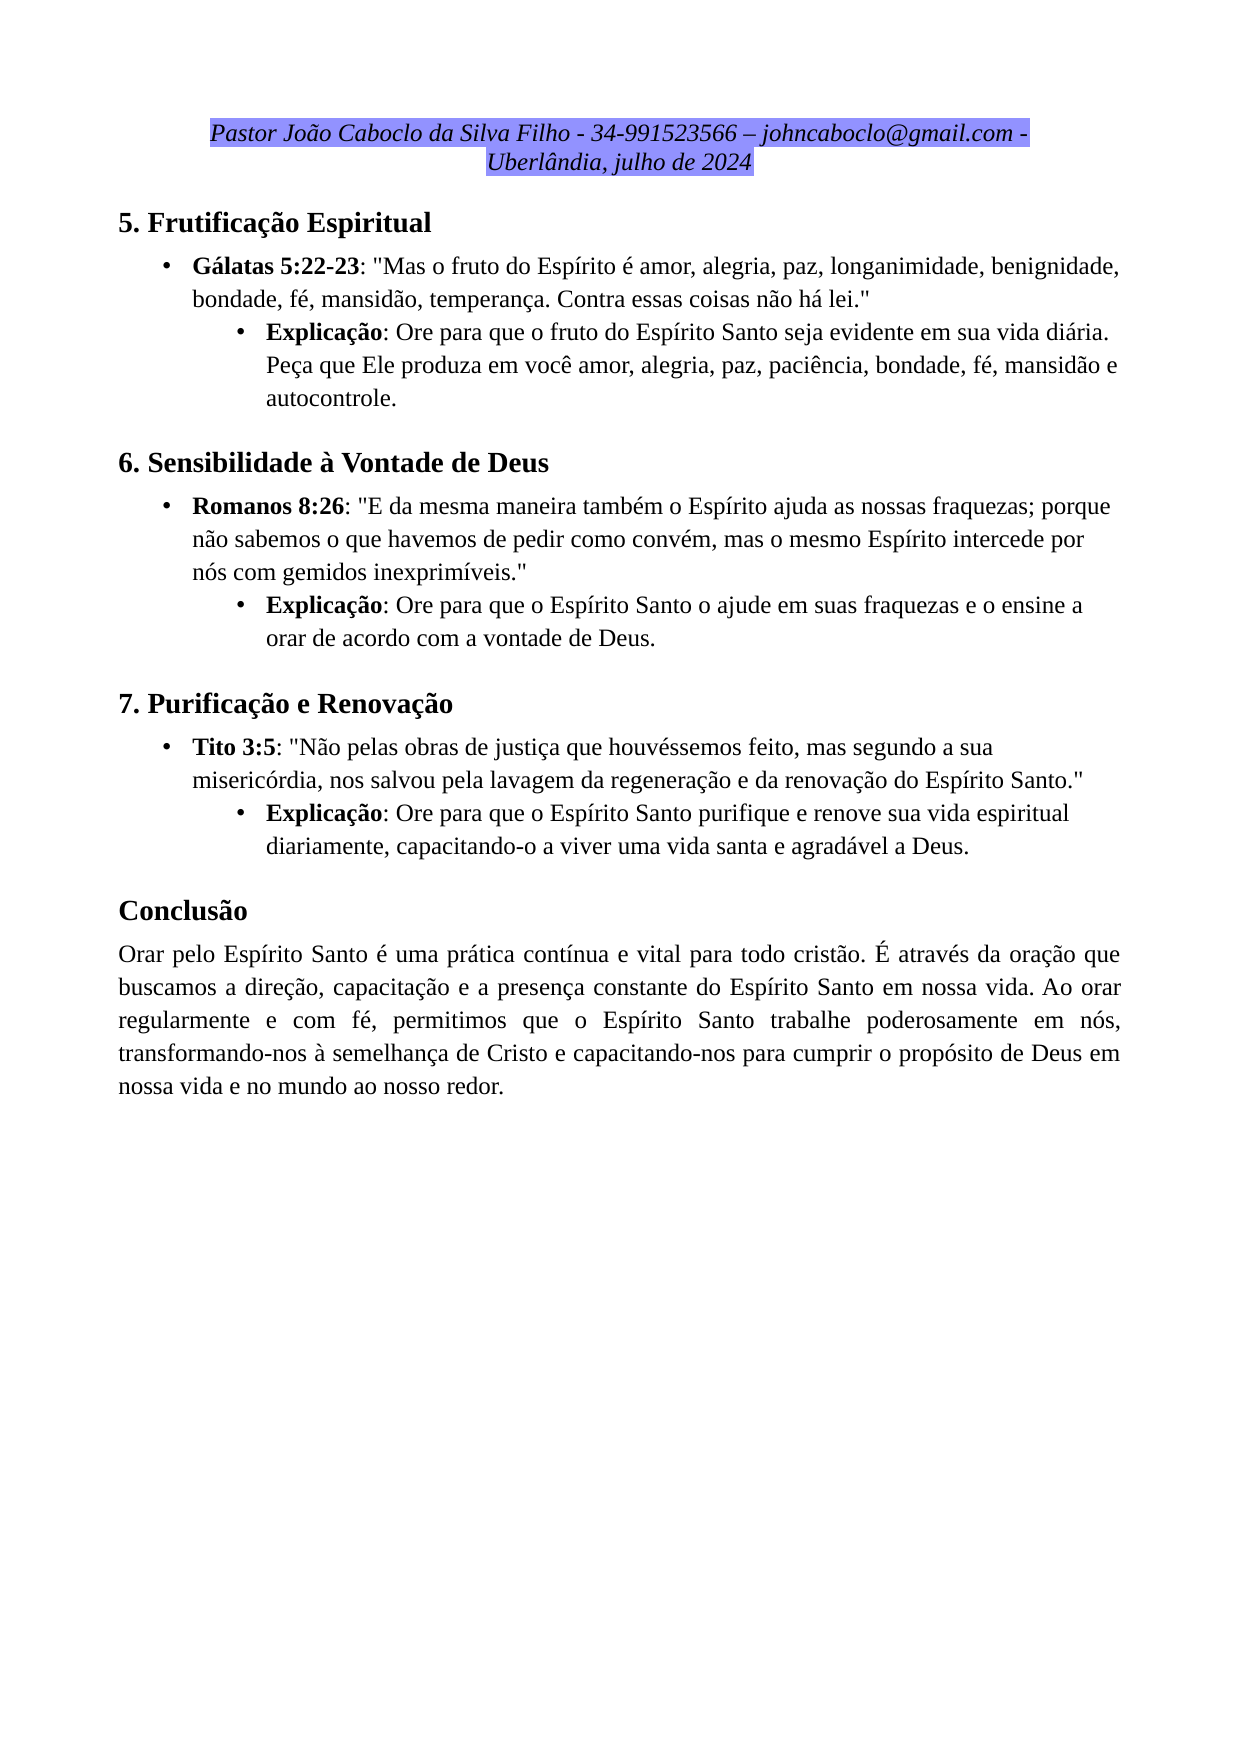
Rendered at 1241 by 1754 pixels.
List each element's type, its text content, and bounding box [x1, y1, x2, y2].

list Tito 3:5: "Não pelas obras de justiça que houvéssemos feito, mas segundo a sua misericórdia, nos salvou pela lavagem da regeneração e da renovação do Espírito Santo." [162, 732, 1122, 793]
list Explicação: Ore para que o fruto do Espírito Santo seja evidente em sua vida diária. Peça que Ele produza em você amor, alegria, paz, paciência, bondade, fé, mansidão e autocontrole. [236, 317, 1122, 412]
subtitle 6. Sensibilidade à Vontade de Deus [118, 445, 1122, 479]
subtitle Conclusão [118, 893, 1122, 927]
text Orar pelo Espírito Santo é uma prática contínua e vital para todo cristão. É através da oração que buscamos a direção, capacitação e a presença constante do Espírito Santo em nossa vida. Ao orar regularmente e com fé, permitimos que o Espírito Santo trabalhe poderosamente em nós, transformando-nos à semelhança de Cristo e capacitando-nos para cumprir o propósito de Deus em nossa vida e no mundo ao nosso redor. [118, 939, 1122, 1100]
subtitle 5. Frutificação Espiritual [118, 205, 1122, 239]
list Explicação: Ore para que o Espírito Santo purifique e renove sua vida espiritual diariamente, capacitando-o a viver uma vida santa e agradável a Deus. [236, 798, 1122, 859]
list Romanos 8:26: "E da mesma maneira também o Espírito ajuda as nossas fraquezas; porque não sabemos o que havemos de pedir como convém, mas o mesmo Espírito intercede por nós com gemidos inexprimíveis." [162, 491, 1122, 586]
list Explicação: Ore para que o Espírito Santo o ajude em suas fraquezas e o ensine a orar de acordo com a vontade de Deus. [236, 591, 1122, 652]
subtitle 7. Purificação e Renovação [118, 686, 1122, 719]
list Gálatas 5:22-23: "Mas o fruto do Espírito é amor, alegria, paz, longanimidade, benignidade, bondade, fé, mansidão, temperança. Contra essas coisas não há lei." [162, 251, 1122, 313]
